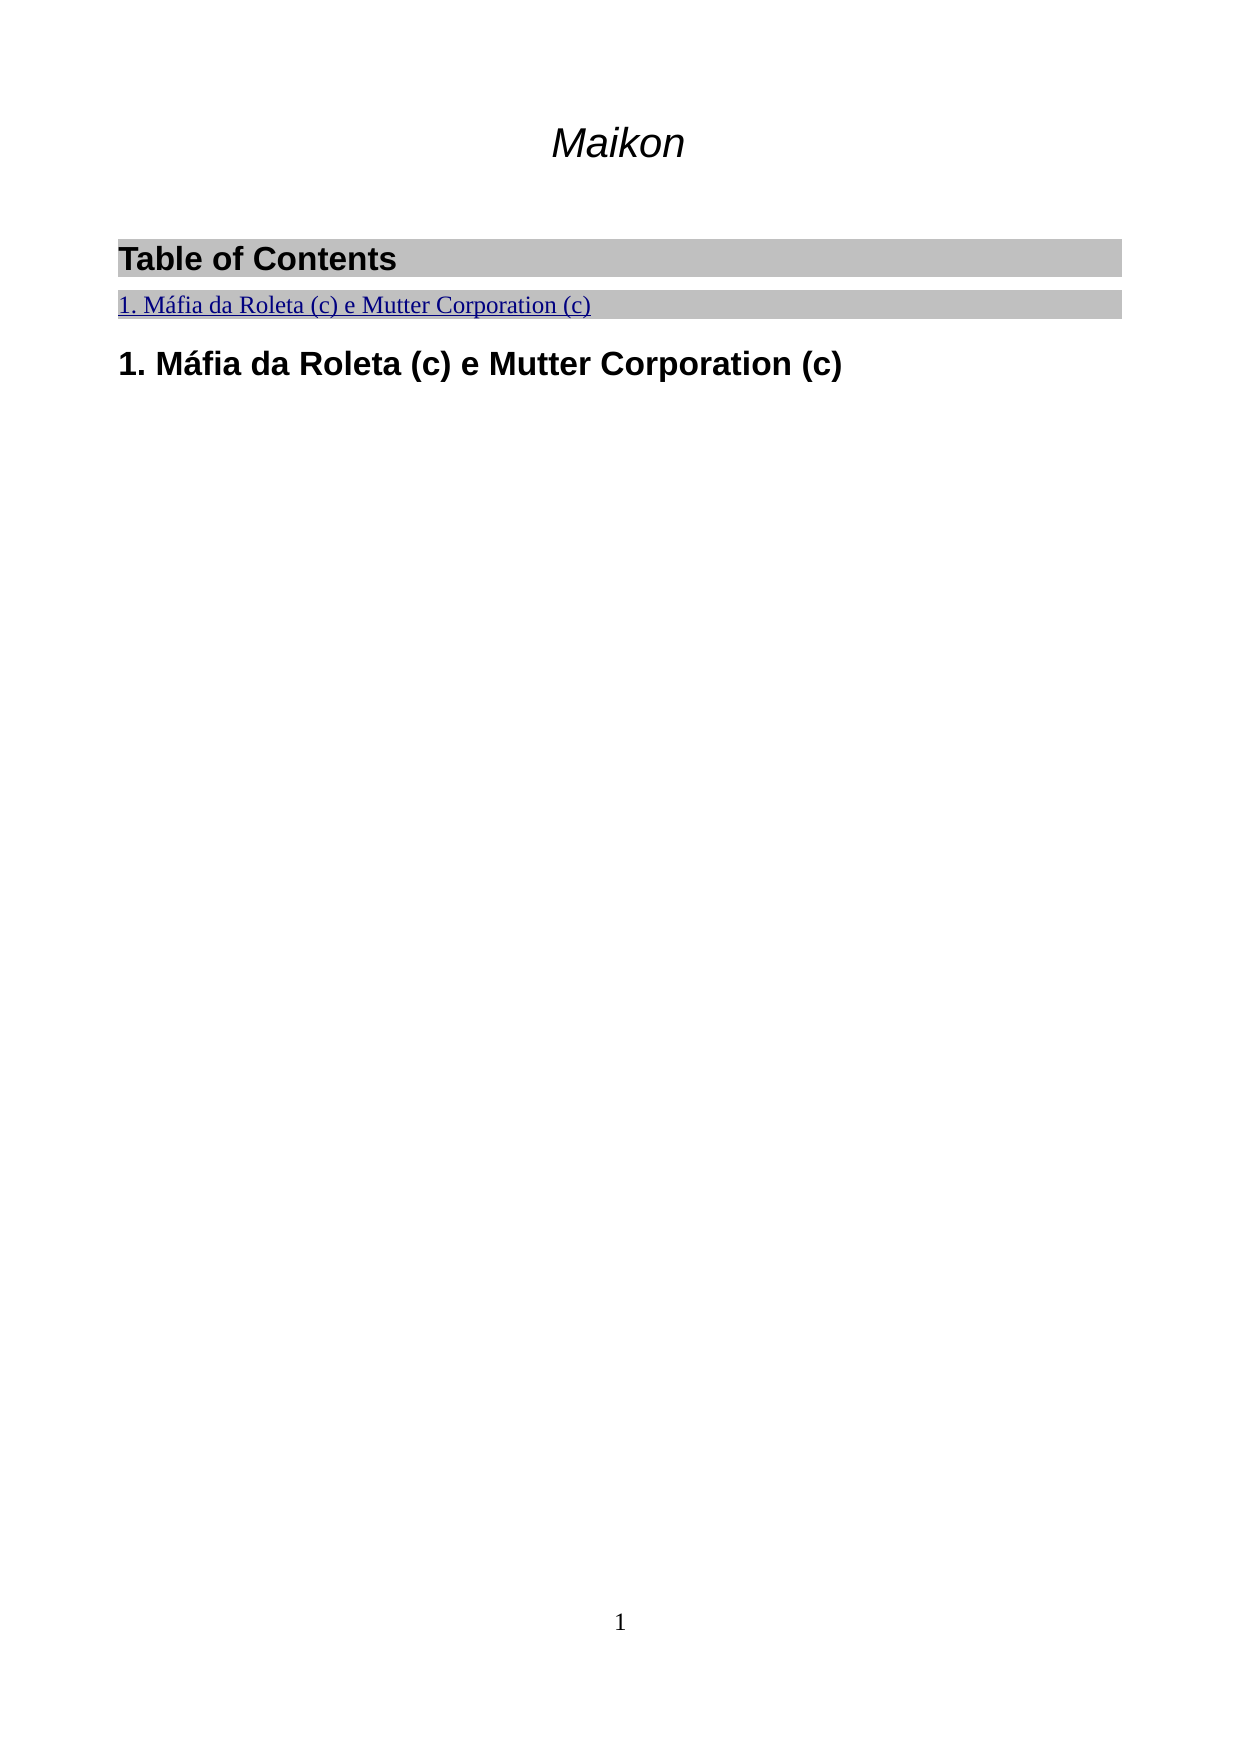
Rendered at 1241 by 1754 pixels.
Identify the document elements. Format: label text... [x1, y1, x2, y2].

subtitle Máfia da Roleta (c) e Mutter Corporation (c) [118, 344, 1122, 382]
subtitle Maikon [118, 118, 1122, 166]
subtitle Table of Contents [118, 239, 1122, 277]
text 1. Máfia da Roleta (c) e Mutter Corporation (c) [118, 290, 1122, 319]
